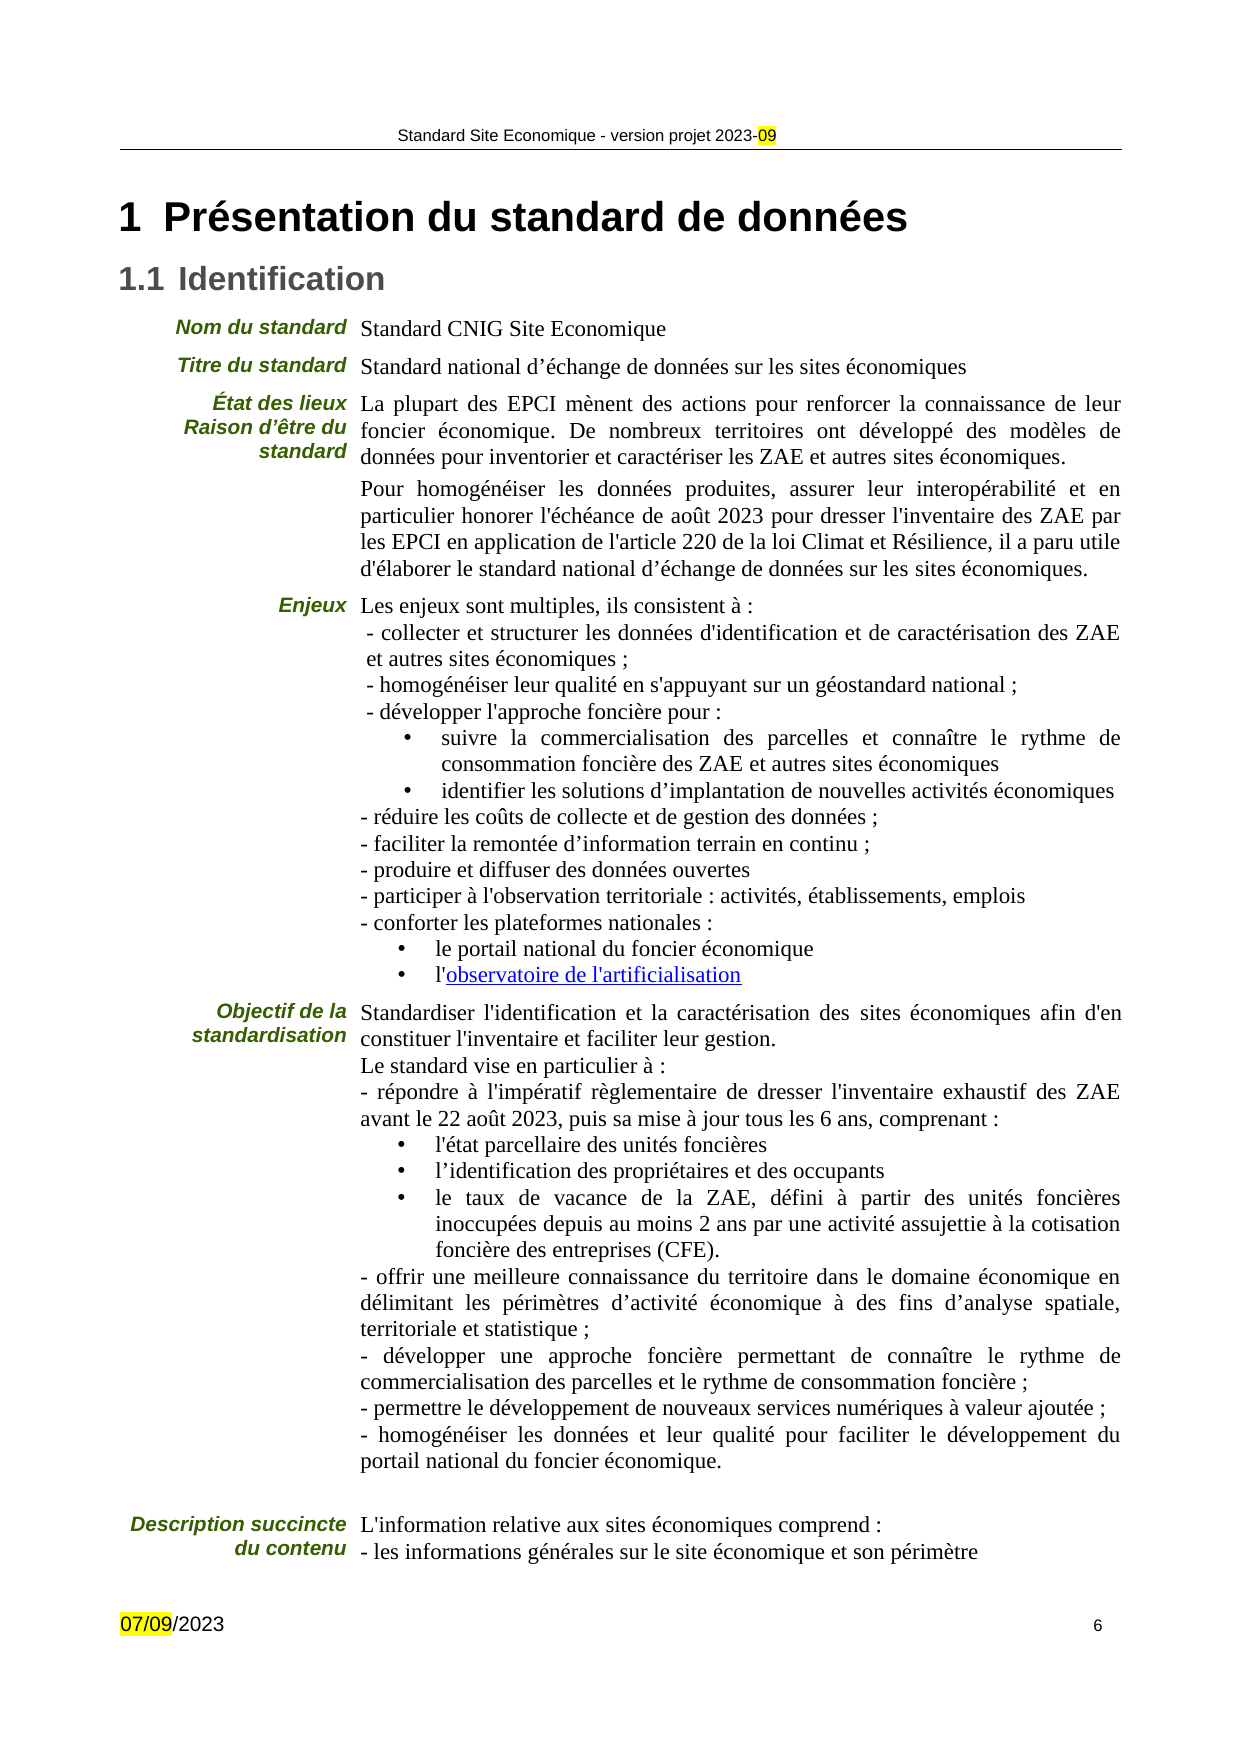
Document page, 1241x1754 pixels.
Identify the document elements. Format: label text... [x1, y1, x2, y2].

table_header Nom du standard [118, 309, 354, 347]
table_cell Titre du standard [118, 347, 354, 385]
table_cell Standardiser l'identification et la caractérisation des sites économiques afin d'en constituer l'inventaire et faciliter leur gestion. Le standard vise en particulier à : - répondre à l'impératif règlementaire de dresser l'inventaire exhaustif des ZAE avant le 22 août 2023, puis sa mise à jour tous les 6 ans, comprenant : l'état parcellaire des unités foncières l’identification des propriétaires et des occupants le taux de vacance de la ZAE, défini à partir des unités foncières inoccupées depuis au moins 2 ans par une activité assujettie à la cotisation foncière des entreprises (CFE). - offrir une meilleure connaissance du territoire dans le domaine économique en délimitant les périmètres d’activité économique à des fins d’analyse spatiale, territoriale et statistique ; - développer une approche foncière permettant de connaître le rythme de commercialisation des parcelles et le rythme de consommation foncière ; - permettre le développement de nouveaux services numériques à valeur ajoutée ; - homogénéiser les données et leur qualité pour faciliter le développement du portail national du foncier économique. [354, 994, 1122, 1506]
table_cell L'information relative aux sites économiques comprend : - les informations générales sur le site économique et son périmètre [354, 1506, 1122, 1570]
table_header Standard CNIG Site Economique [354, 309, 1122, 347]
table_cell État des lieux Raison d’être du standard [118, 385, 354, 587]
subtitle Présentation du standard de données [118, 193, 1122, 241]
table_cell Enjeux [118, 587, 354, 993]
table_cell Standard national d’échange de données sur les sites économiques [354, 347, 1122, 385]
table_cell Objectif de la standardisation [118, 994, 354, 1506]
table_cell Les enjeux sont multiples, ils consistent à : - collecter et structurer les données d'identification et de caractérisation des ZAE et autres sites économiques ; - homogénéiser leur qualité en s'appuyant sur un géostandard national ; - développer l'approche foncière pour : suivre la commercialisation des parcelles et connaître le rythme de consommation foncière des ZAE et autres sites économiques identifier les solutions d’implantation de nouvelles activités économiques - réduire les coûts de collecte et de gestion des données ; - faciliter la remontée d’information terrain en continu ; - produire et diffuser des données ouvertes - participer à l'observation territoriale : activités, établissements, emplois - conforter les plateformes nationales : le portail national du foncier économique l'observatoire de l'artificialisation [354, 587, 1122, 993]
subtitle Identification [118, 259, 1122, 297]
table_cell Description succincte du contenu [118, 1506, 354, 1570]
table_cell La plupart des EPCI mènent des actions pour renforcer la connaissance de leur foncier économique. De nombreux territoires ont développé des modèles de données pour inventorier et caractériser les ZAE et autres sites économiques. Pour homogénéiser les données produites, assurer leur interopérabilité et en particulier honorer l'échéance de août 2023 pour dresser l'inventaire des ZAE par les EPCI en application de l'article 220 de la loi Climat et Résilience, il a paru utile d'élaborer le standard national d’échange de données sur les sites économiques. [354, 385, 1122, 587]
